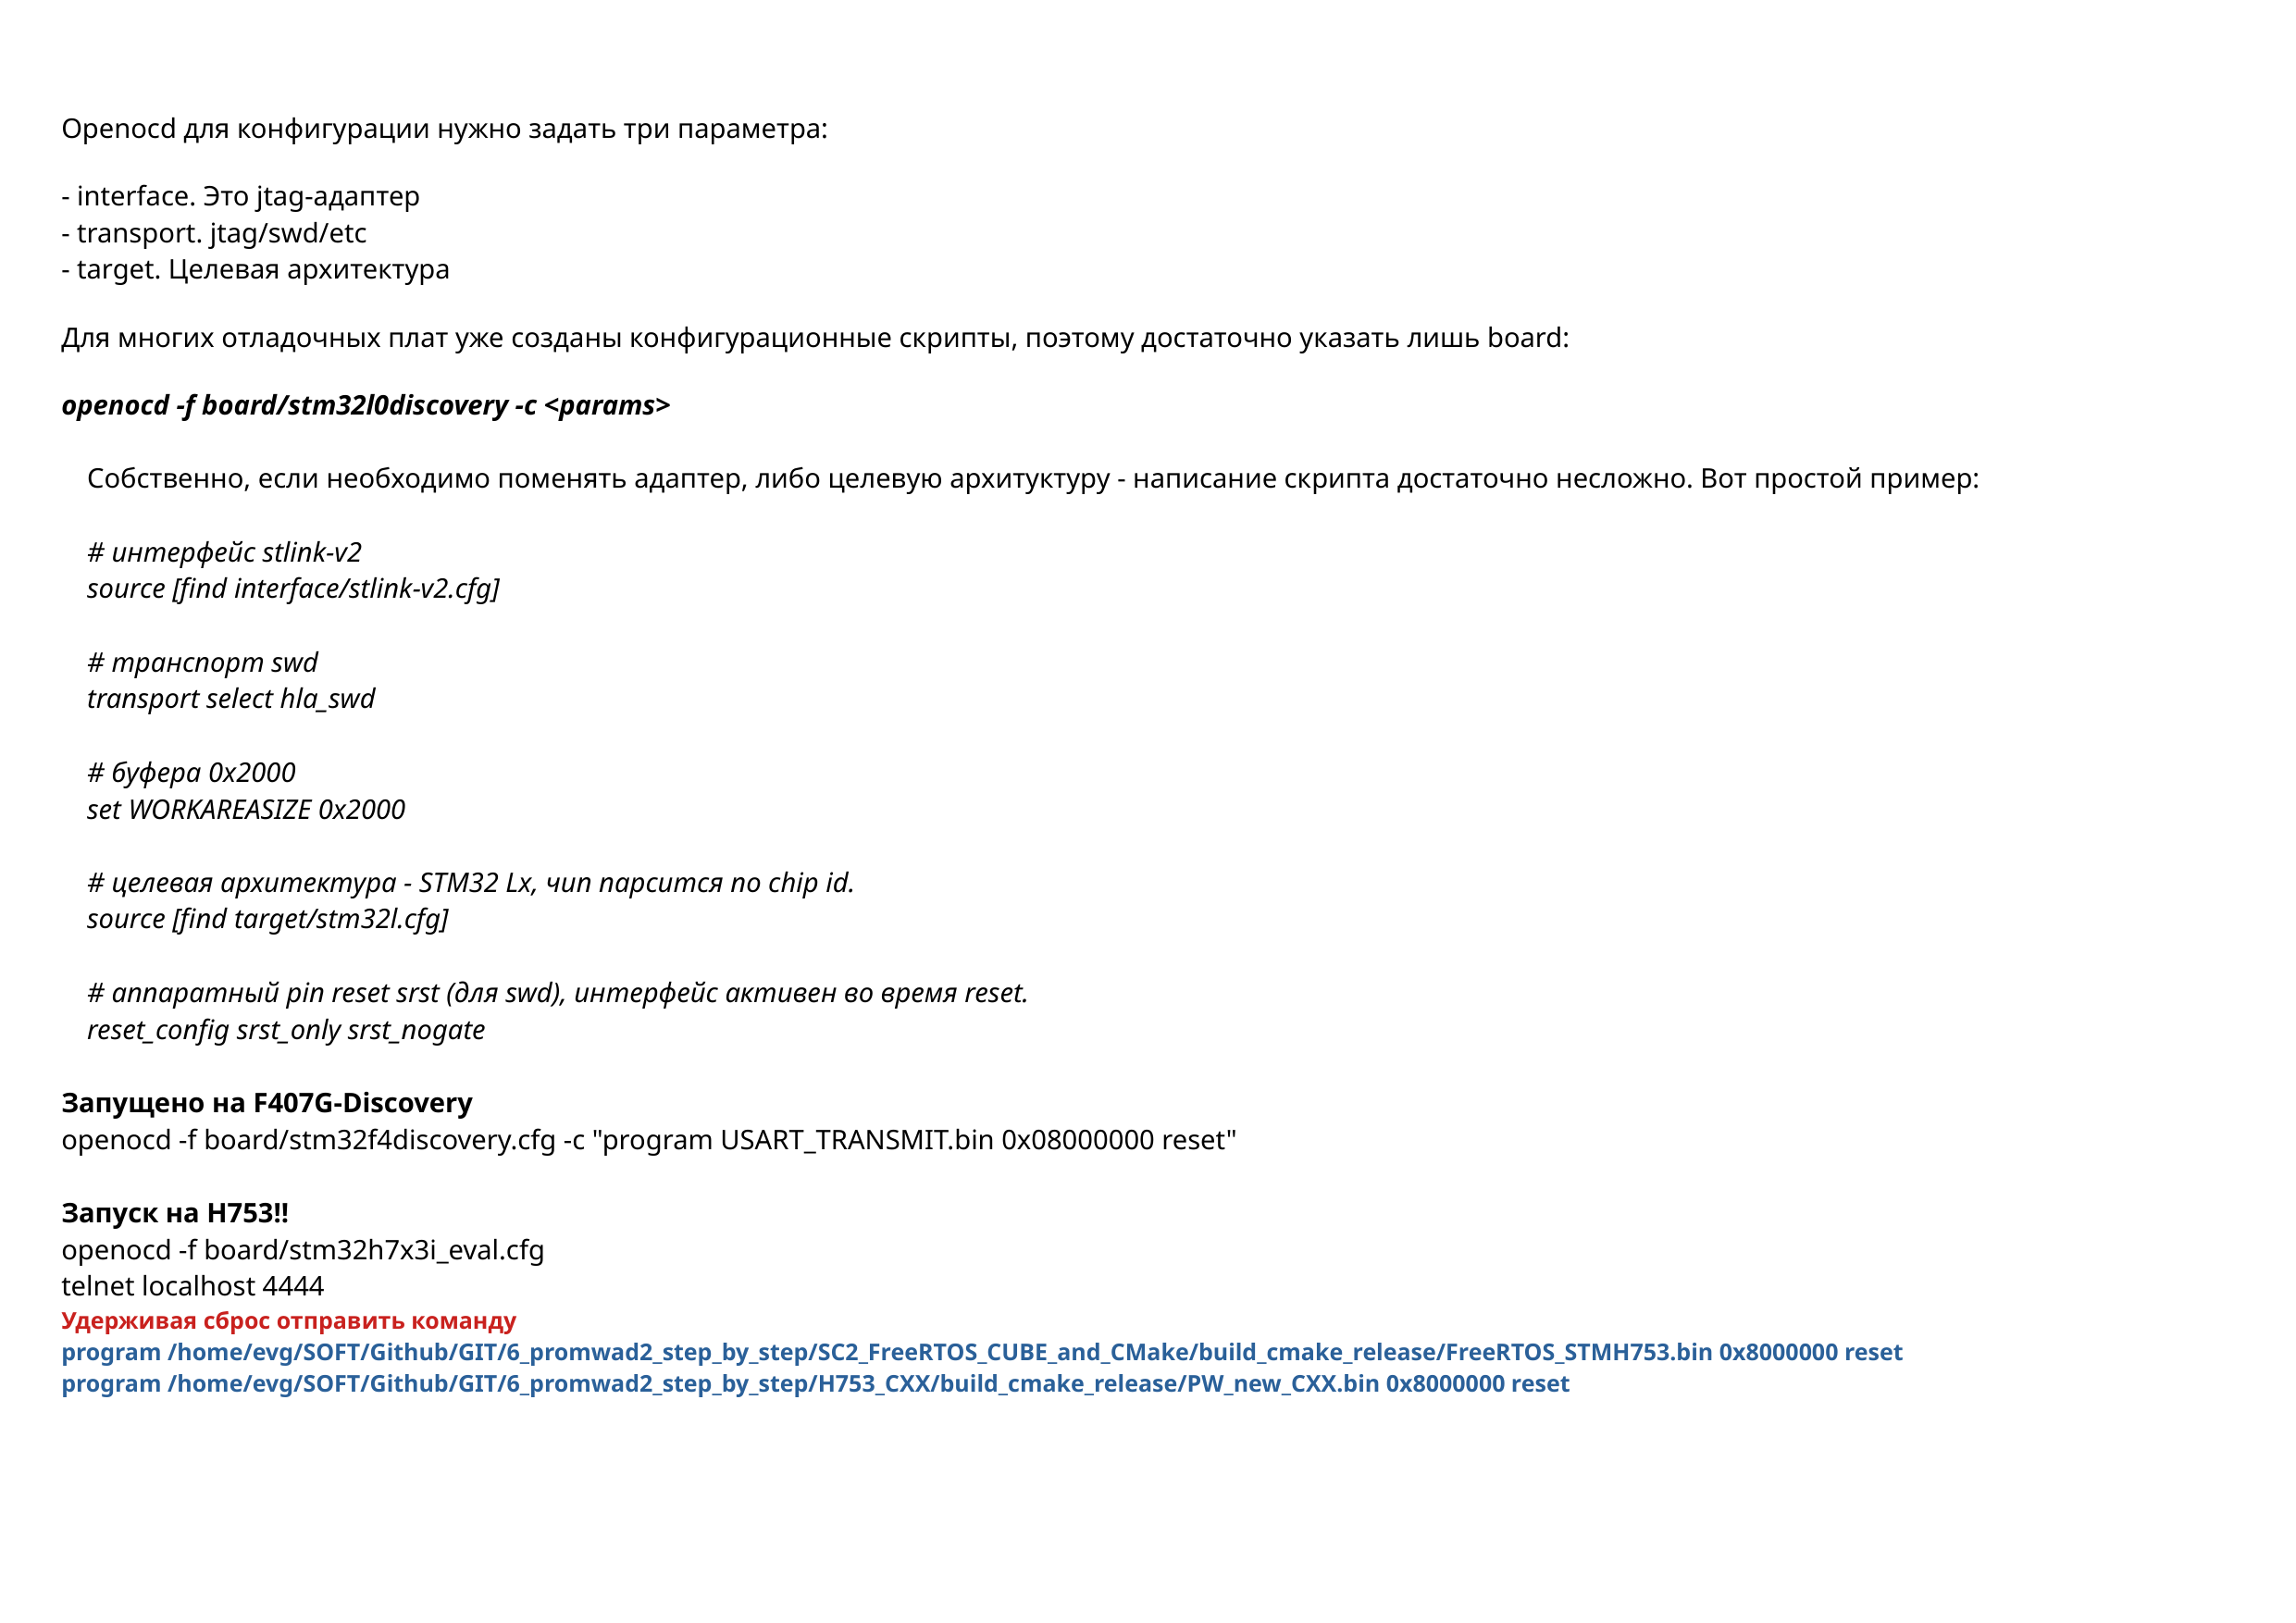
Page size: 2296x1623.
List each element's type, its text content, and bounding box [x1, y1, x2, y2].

text Собственно, если необходимо поменять адаптер, либо целевую архитуктуру - написание скрипта достаточно несложно. Вот простой пример: # интерфейс stlink-v2 source [find interface/stlink-v2.cfg] # транспорт swd transport select hla_swd # буфера 0x2000 set WORKAREASIZE 0x2000 # целевая архитектура - STM32 Lx, чип парсится по chip id. source [find target/stm32l.cfg] # аппаратный pin reset srst (для swd), интерфейс активен во время reset. reset_config srst_only srst_nogate [87, 460, 2295, 1047]
text openocd -f board/stm32h7x3i_eval.cfg [61, 1231, 2261, 1268]
text Openocd для конфигурации нужно задать три параметра: - interface. Это jtag-адаптер - transport. jtag/swd/etc - target. Целевая архитектура Для многих отладочных плат уже созданы конфигурационные скрипты, поэтому достаточно указать лишь board: openocd -f board/stm32l0discovery -c <params> [61, 109, 2261, 423]
text program /home/evg/SOFT/Github/GIT/6_promwad2_step_by_step/SC2_FreeRTOS_CUBE_and_CMake/build_cmake_release/FreeRTOS_STMH753.bin 0x8000000 reset [61, 1335, 2261, 1367]
text Запуск на H753!! [61, 1194, 2261, 1231]
text Запущено на F407G-Discovery [61, 1084, 2261, 1121]
text telnet localhost 4444 [61, 1268, 2261, 1304]
text openocd -f board/stm32f4discovery.cfg -c "program USART_TRANSMIT.bin 0x08000000 reset" [61, 1121, 2261, 1158]
text program /home/evg/SOFT/Github/GIT/6_promwad2_step_by_step/H753_CXX/build_cmake_release/PW_new_CXX.bin 0x8000000 reset [61, 1367, 2261, 1399]
text Удерживая сброс отправить команду [61, 1304, 2261, 1335]
